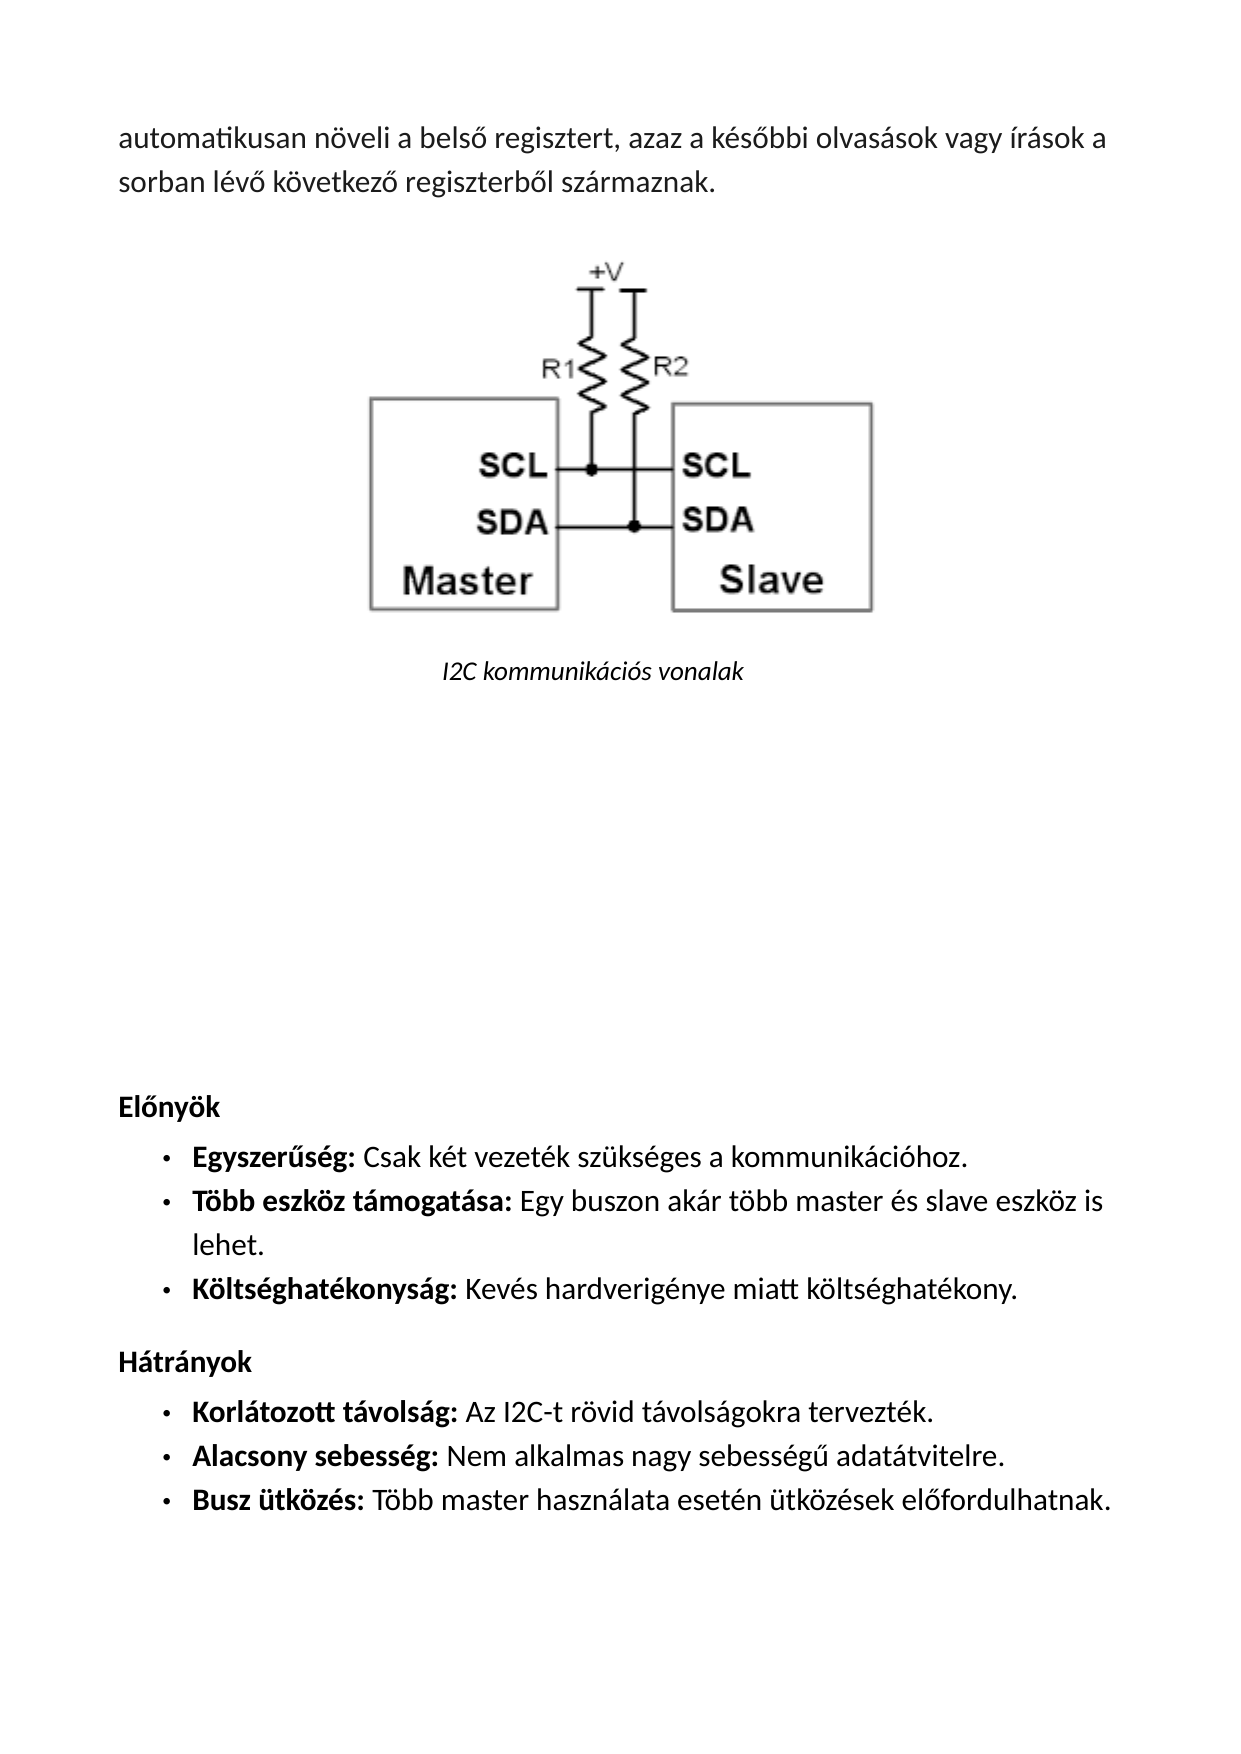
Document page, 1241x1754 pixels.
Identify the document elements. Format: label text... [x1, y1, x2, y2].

text automatikusan növeli a belső regisztert, azaz a későbbi olvasások vagy írások a sorban lévő következő regiszterből származnak. [118, 118, 1122, 200]
list Több eszköz támogatása: Egy buszon akár több master és slave eszköz is lehet. [162, 1181, 1122, 1263]
text I2C kommunikációs vonalak [118, 650, 1122, 688]
list Költséghatékonyság: Kevés hardverigénye miatt költséghatékony. [162, 1269, 1122, 1307]
list Alacsony sebesség: Nem alkalmas nagy sebességű adatátvitelre. [162, 1436, 1122, 1474]
list Busz ütközés: Több master használata esetén ütközések előfordulhatnak. [162, 1480, 1122, 1518]
picture [352, 245, 885, 623]
list Egyszerűség: Csak két vezeték szükséges a kommunikációhoz. [162, 1137, 1122, 1176]
subtitle Hátrányok [118, 1342, 1122, 1380]
subtitle Előnyök [118, 1087, 1122, 1125]
list Korlátozott távolság: Az I2C-t rövid távolságokra tervezték. [162, 1392, 1122, 1430]
